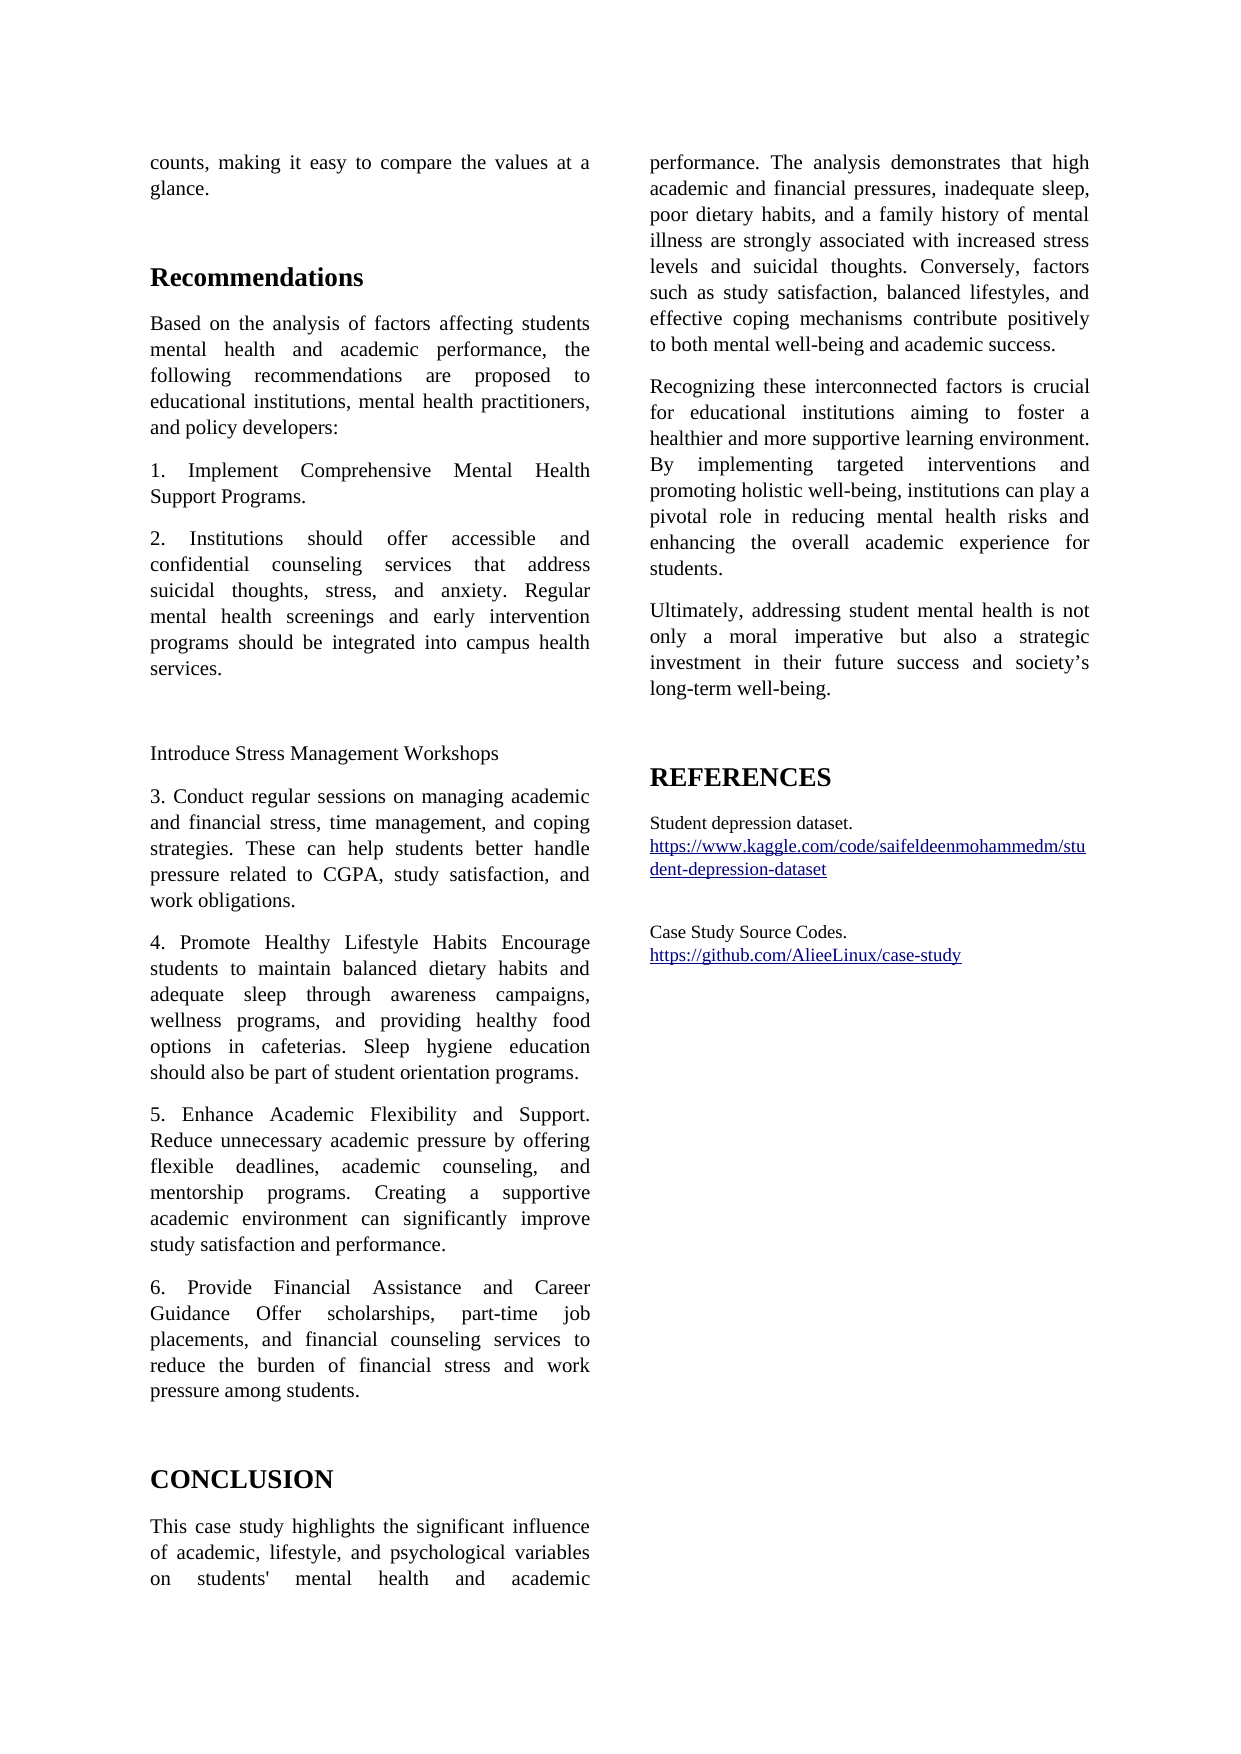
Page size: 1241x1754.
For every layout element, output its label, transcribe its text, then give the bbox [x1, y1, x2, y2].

text Ultimately, addressing student mental health is not only a moral imperative but also a strategic investment in their future success and society’s long-term well-being. [649, 598, 1090, 700]
text 3. Conduct regular sessions on managing academic and financial stress, time management, and coping strategies. These can help students better handle pressure related to CGPA, study satisfaction, and work obligations. [150, 784, 591, 912]
text counts, making it easy to compare the values at a glance. [150, 150, 591, 200]
text 6. Provide Financial Assistance and Career Guidance Offer scholarships, part-time job placements, and financial counseling services to reduce the burden of financial stress and work pressure among students. [150, 1275, 591, 1402]
text Student depression dataset. https://www.kaggle.com/code/saifeldeenmohammedm/student-depression-dataset [649, 812, 1090, 903]
text 1. Implement Comprehensive Mental Health Support Programs. [150, 458, 591, 508]
text 2. Institutions should offer accessible and confidential counseling services that address suicidal thoughts, stress, and anxiety. Regular mental health screenings and early intervention programs should be integrated into campus health services. [150, 526, 591, 680]
text REFERENCES [649, 761, 1090, 792]
text Introduce Stress Management Workshops [150, 741, 591, 765]
text Case Study Source Codes. https://github.com/AlieeLinux/case-study [649, 921, 1090, 989]
text Recommendations [150, 261, 591, 292]
text This case study highlights the significant influence of academic, lifestyle, and psychological variables on students' mental health and academic [150, 1514, 591, 1590]
text 5. Enhance Academic Flexibility and Support. Reduce unnecessary academic pressure by offering flexible deadlines, academic counseling, and mentorship programs. Creating a supportive academic environment can significantly improve study satisfaction and performance. [150, 1102, 591, 1256]
text performance. The analysis demonstrates that high academic and financial pressures, inadequate sleep, poor dietary habits, and a family history of mental illness are strongly associated with increased stress levels and suicidal thoughts. Conversely, factors such as study satisfaction, balanced lifestyles, and effective coping mechanisms contribute positively to both mental well-being and academic success. [649, 150, 1090, 356]
text CONCLUSION [150, 1464, 591, 1495]
text Based on the analysis of factors affecting students mental health and academic performance, the following recommendations are proposed to educational institutions, mental health practitioners, and policy developers: [150, 311, 591, 439]
text Recognizing these interconnected factors is crucial for educational institutions aiming to foster a healthier and more supportive learning environment. By implementing targeted interventions and promoting holistic well-being, institutions can play a pivotal role in reducing mental health risks and enhancing the overall academic experience for students. [649, 374, 1090, 580]
text 4. Promote Healthy Lifestyle Habits Encourage students to maintain balanced dietary habits and adequate sleep through awareness campaigns, wellness programs, and providing healthy food options in cafeterias. Sleep hygiene education should also be part of student orientation programs. [150, 930, 591, 1084]
